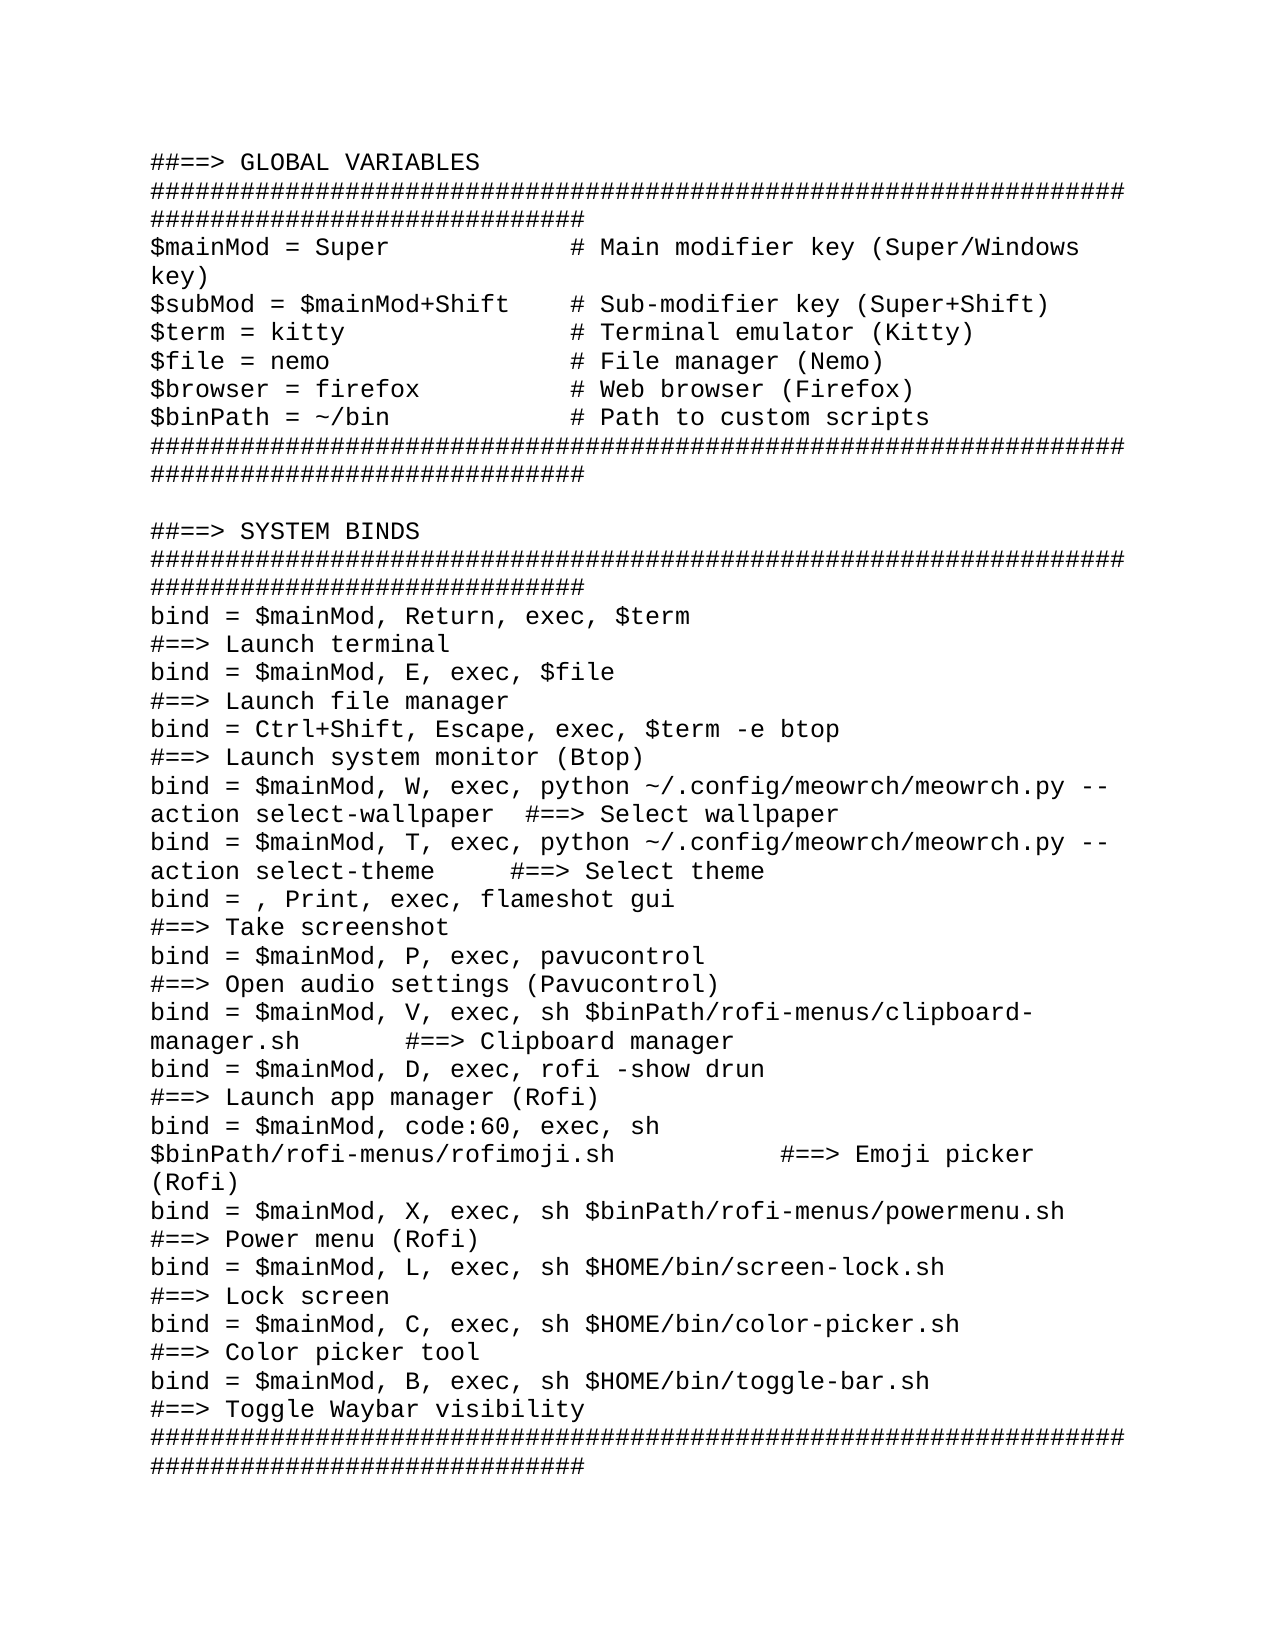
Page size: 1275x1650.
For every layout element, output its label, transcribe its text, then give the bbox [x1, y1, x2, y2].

text bind = $mainMod, code:60, exec, sh $binPath/rofi-menus/rofimoji.sh #==> Emoji picker (Rofi) [150, 1113, 1125, 1198]
text bind = $mainMod, Return, exec, $term #==> Launch terminal [150, 603, 1125, 660]
text ############################################################################################## [150, 178, 1125, 235]
text bind = Ctrl+Shift, Escape, exec, $term -e btop #==> Launch system monitor (Btop) [150, 717, 1125, 773]
text $browser = firefox # Web browser (Firefox) [150, 377, 1125, 405]
text $file = nemo # File manager (Nemo) [150, 348, 1125, 377]
text $term = kitty # Terminal emulator (Kitty) [150, 320, 1125, 348]
text bind = $mainMod, P, exec, pavucontrol #==> Open audio settings (Pavucontrol) [150, 943, 1125, 1000]
text bind = , Print, exec, flameshot gui #==> Take screenshot [150, 887, 1125, 943]
text ############################################################################################## [150, 433, 1125, 490]
text bind = $mainMod, E, exec, $file #==> Launch file manager [150, 660, 1125, 717]
text bind = $mainMod, D, exec, rofi -show drun #==> Launch app manager (Rofi) [150, 1057, 1125, 1113]
text bind = $mainMod, T, exec, python ~/.config/meowrch/meowrch.py --action select-theme #==> Select theme [150, 830, 1125, 887]
text ############################################################################################## [150, 1425, 1125, 1482]
text bind = $mainMod, L, exec, sh $HOME/bin/screen-lock.sh #==> Lock screen [150, 1255, 1125, 1312]
text bind = $mainMod, B, exec, sh $HOME/bin/toggle-bar.sh #==> Toggle Waybar visibility [150, 1368, 1125, 1425]
text bind = $mainMod, W, exec, python ~/.config/meowrch/meowrch.py --action select-wallpaper #==> Select wallpaper [150, 773, 1125, 830]
text bind = $mainMod, C, exec, sh $HOME/bin/color-picker.sh #==> Color picker tool [150, 1312, 1125, 1368]
text bind = $mainMod, V, exec, sh $binPath/rofi-menus/clipboard-manager.sh #==> Clipboard manager [150, 1000, 1125, 1057]
text ##==> SYSTEM BINDS [150, 518, 1125, 547]
text bind = $mainMod, X, exec, sh $binPath/rofi-menus/powermenu.sh #==> Power menu (Rofi) [150, 1198, 1125, 1255]
text $subMod = $mainMod+Shift # Sub-modifier key (Super+Shift) [150, 292, 1125, 320]
text $mainMod = Super # Main modifier key (Super/Windows key) [150, 235, 1125, 292]
text ##==> GLOBAL VARIABLES [150, 150, 1125, 178]
text ############################################################################################## [150, 547, 1125, 603]
text $binPath = ~/bin # Path to custom scripts [150, 405, 1125, 433]
